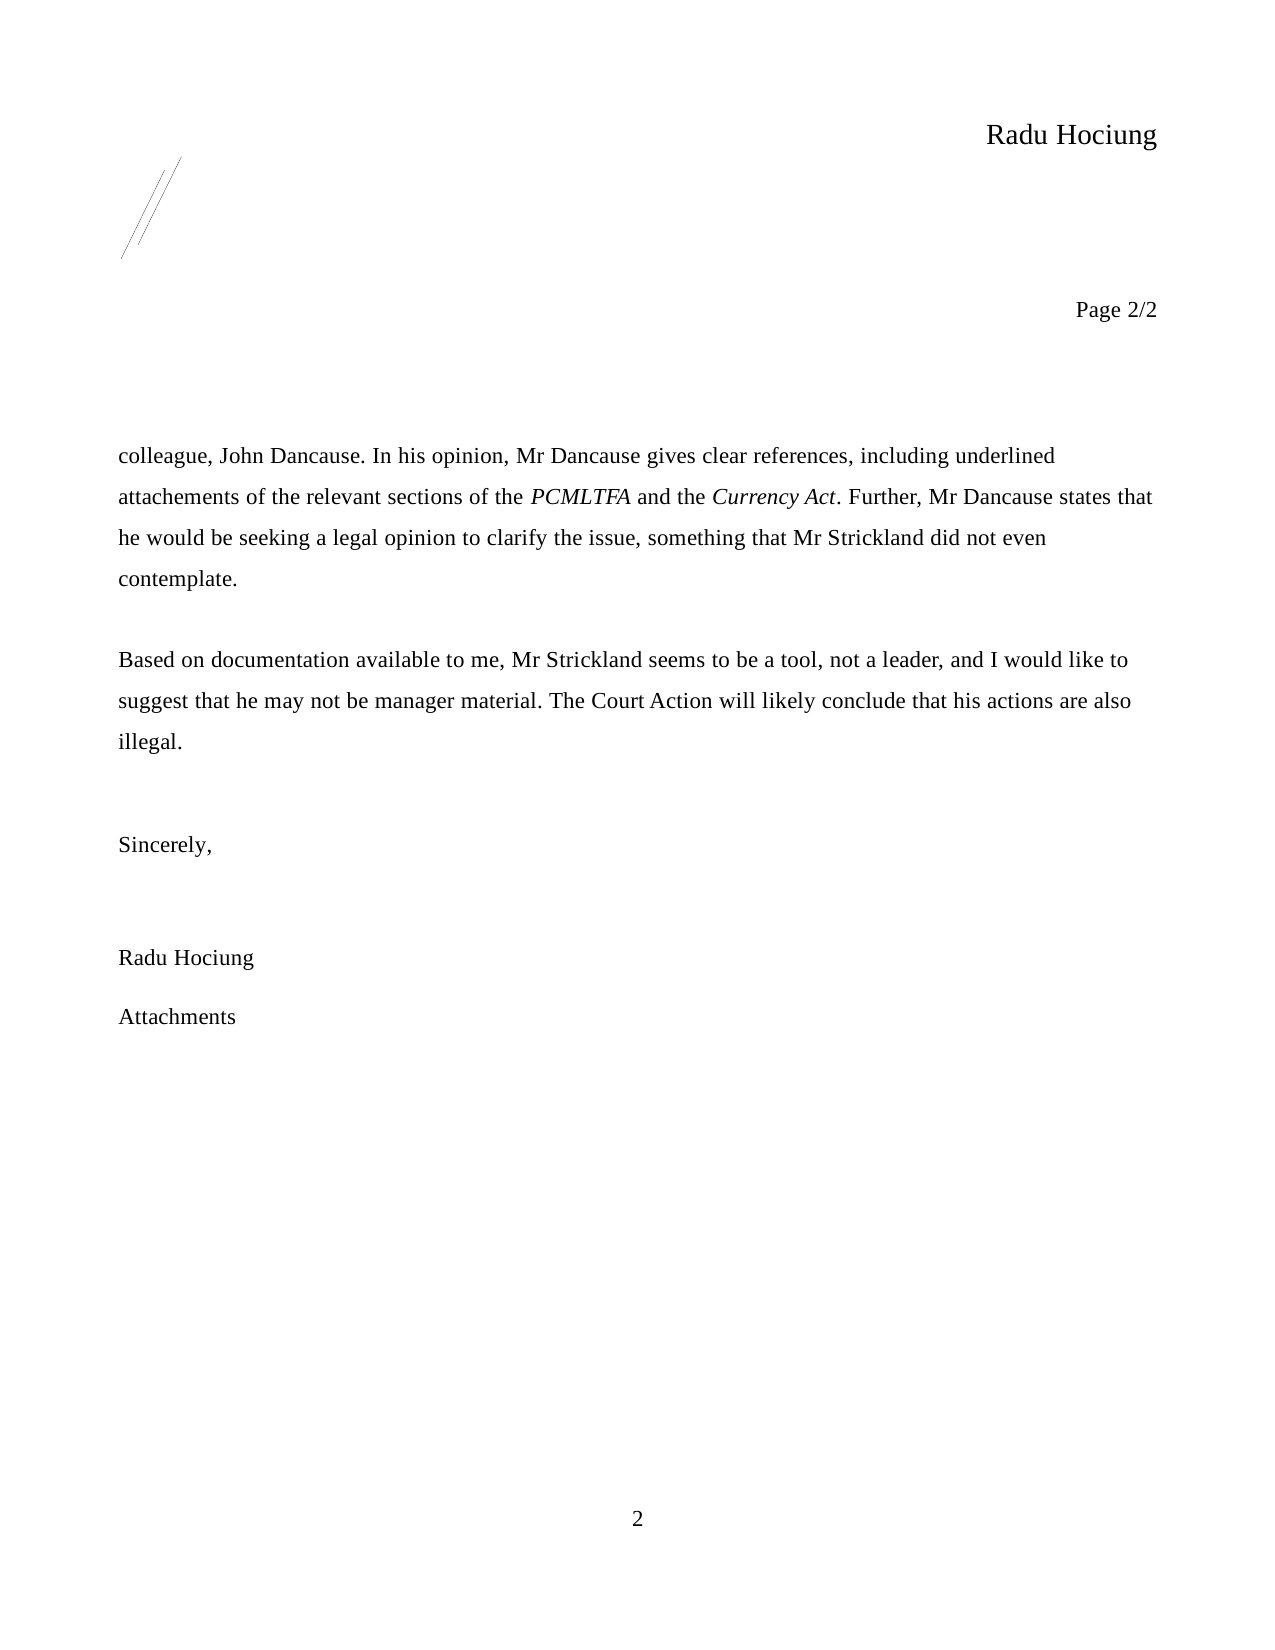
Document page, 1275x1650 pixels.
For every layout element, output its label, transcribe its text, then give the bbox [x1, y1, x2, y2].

text Sincerely, [118, 832, 1157, 858]
text Attachments [118, 1004, 1157, 1029]
text Based on documentation available to me, Mr Strickland seems to be a tool, not a leader, and I would like to suggest that he may not be manager material. The Court Action will likely conclude that his actions are also illegal. [118, 647, 1157, 754]
text Radu Hociung [118, 945, 1157, 971]
text colleague, John Dancause. In his opinion, Mr Dancause gives clear references, including underlined attachements of the relevant sections of the PCMLTFA and the Currency Act. Further, Mr Dancause states that he would be seeking a legal opinion to clarify the issue, something that Mr Strickland did not even contemplate. [118, 443, 1157, 591]
